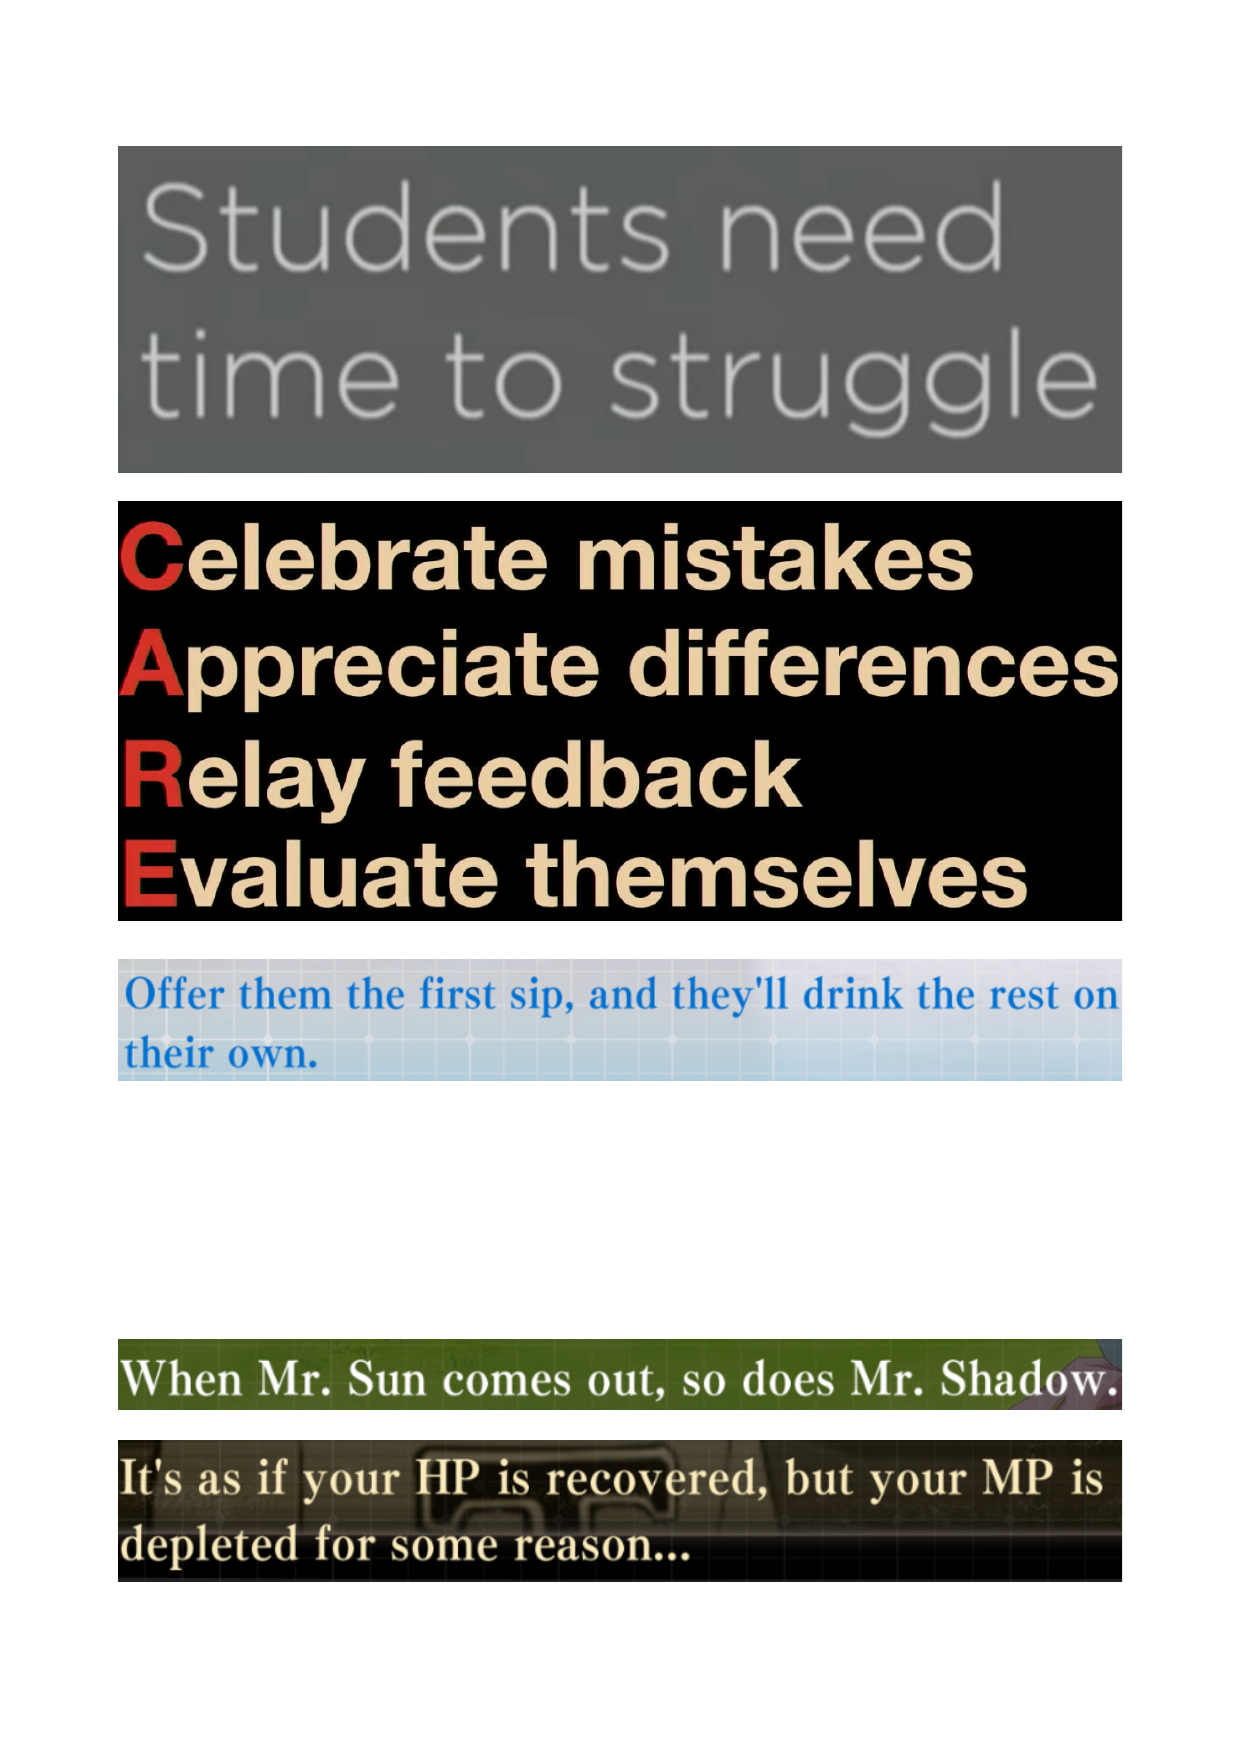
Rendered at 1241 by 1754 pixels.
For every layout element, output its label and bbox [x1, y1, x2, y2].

picture [118, 1440, 1123, 1582]
picture [118, 501, 1123, 921]
picture [118, 1339, 1123, 1410]
picture [118, 959, 1123, 1081]
picture [118, 146, 1123, 473]
